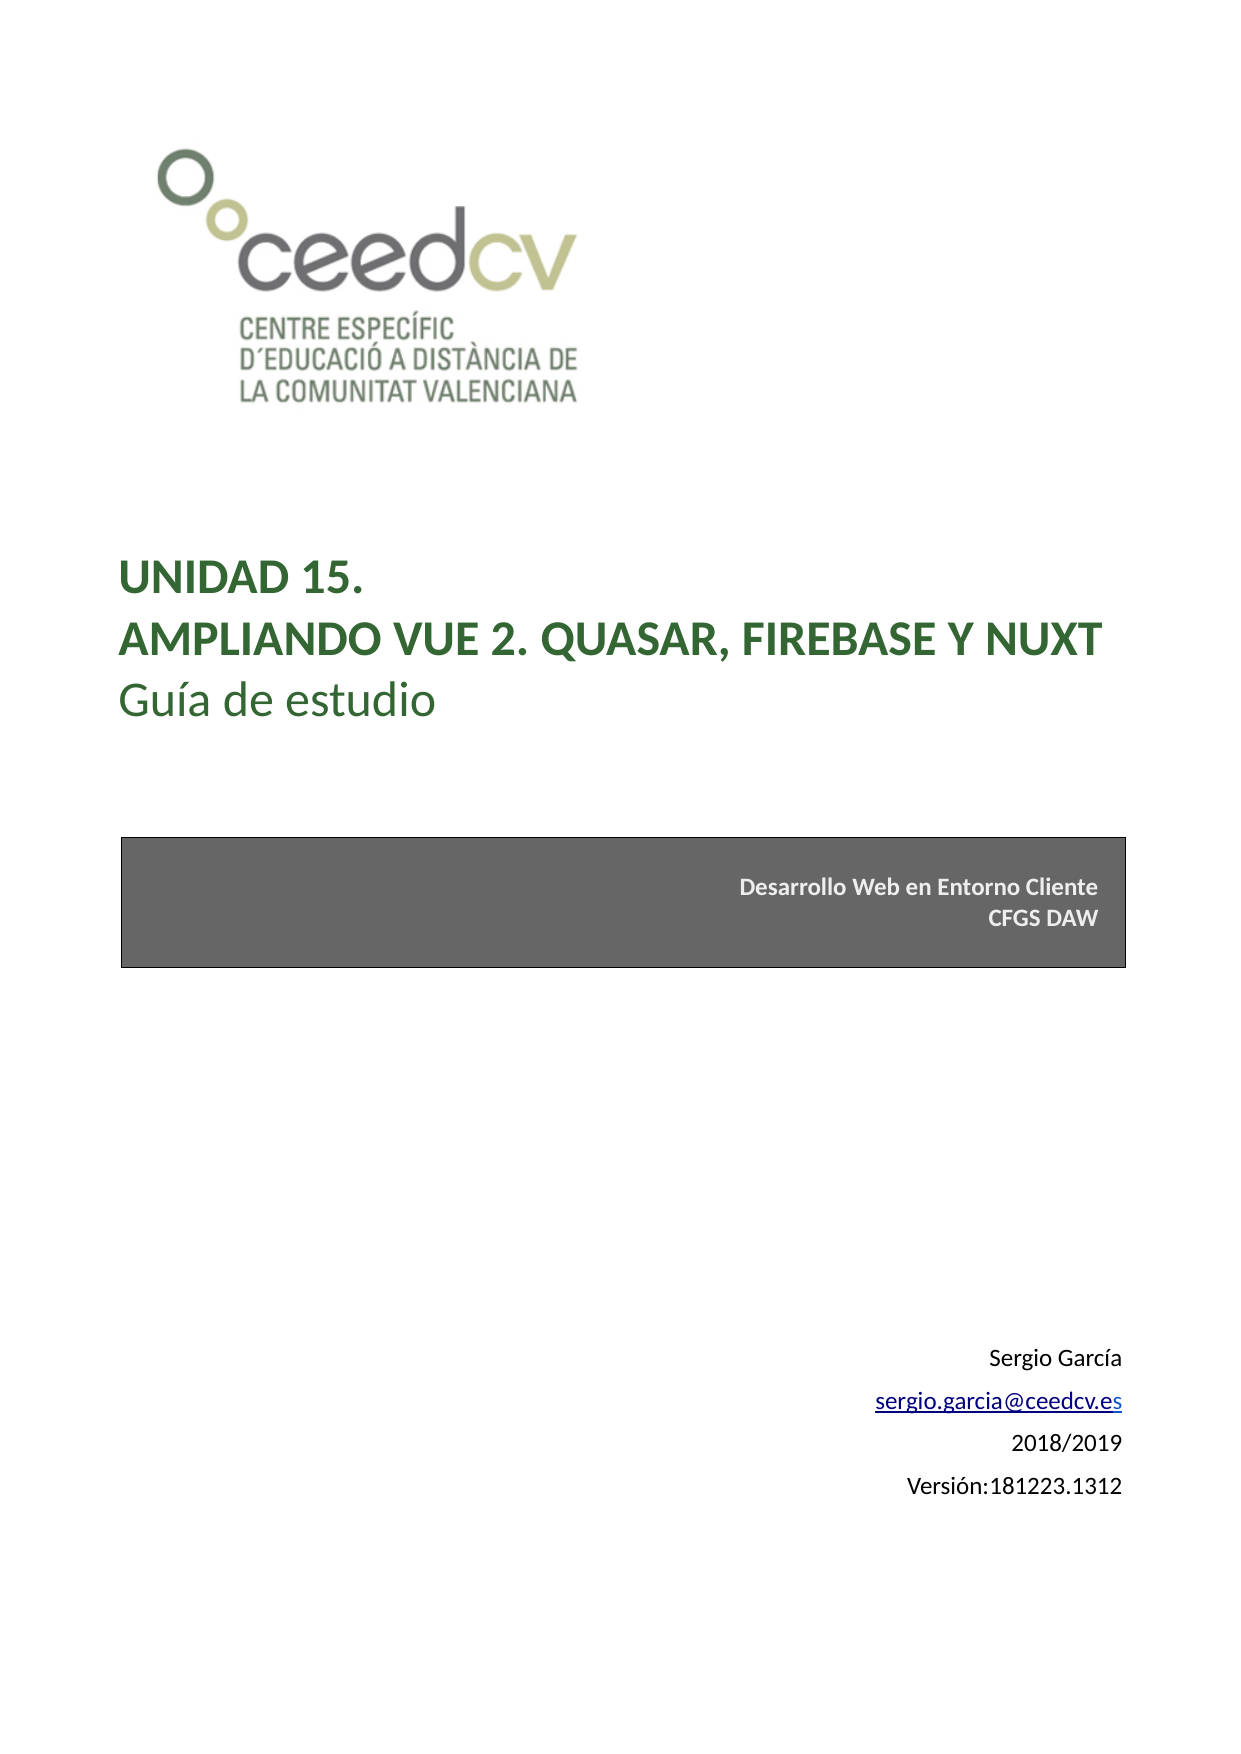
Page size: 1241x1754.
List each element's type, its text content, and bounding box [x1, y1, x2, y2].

text Versión:181223.1309 [118, 1470, 1122, 1500]
text Sergio García [231, 1343, 1122, 1373]
text Desarrollo Web en Entorno Cliente [125, 871, 1098, 902]
picture [118, 121, 681, 431]
text 2018/2019 [118, 1427, 1122, 1458]
text Guía de estudio [118, 667, 1122, 728]
text CFGS DAW [125, 902, 1098, 932]
text sergio.garcia@ceedcv.es [231, 1385, 1122, 1416]
text Ampliando Vue 2. Quasar, Firebase y Nuxt [118, 606, 1122, 667]
text UNIDAD 15. [118, 545, 1122, 606]
